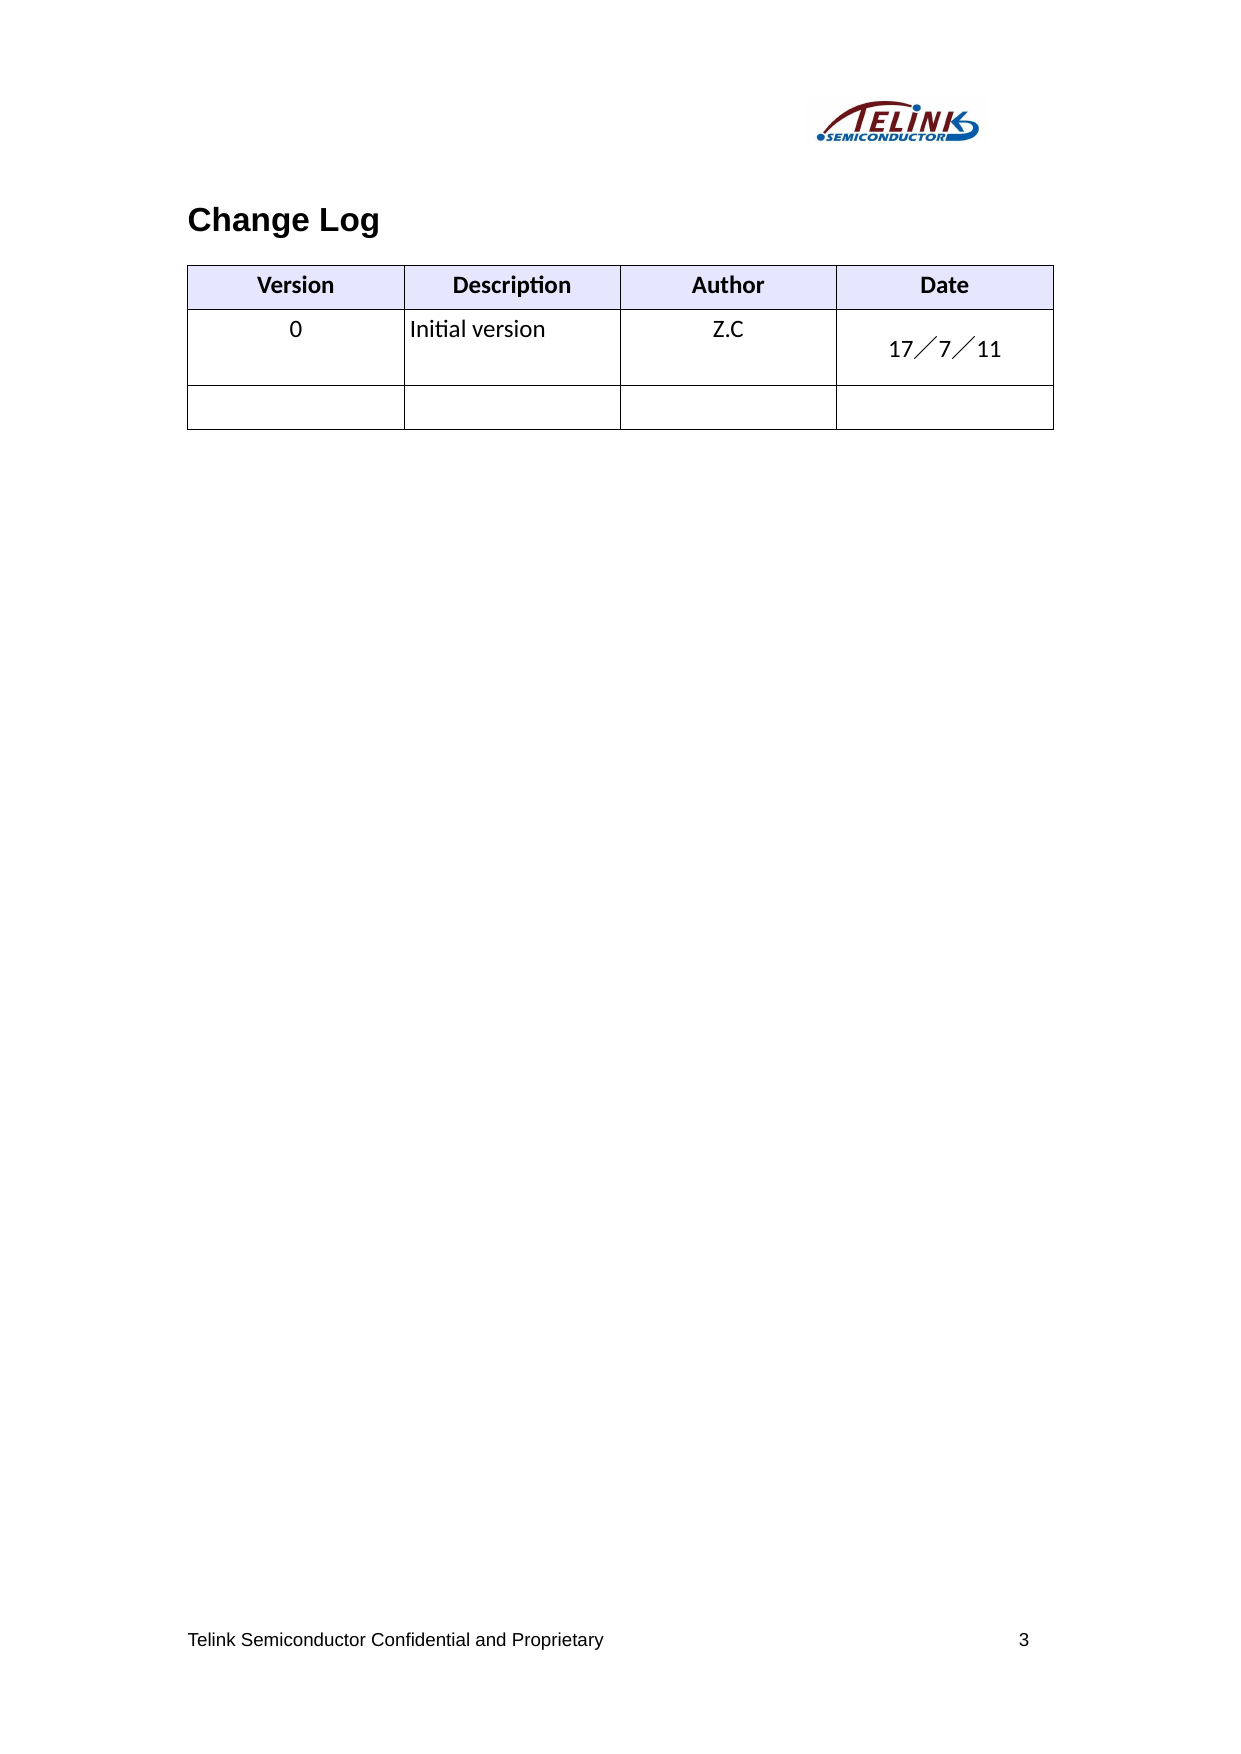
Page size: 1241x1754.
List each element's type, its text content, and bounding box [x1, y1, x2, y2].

table_header Description [405, 266, 620, 309]
table_header Date [837, 266, 1053, 309]
table_header Author [621, 266, 836, 309]
subtitle Change Log [187, 187, 1053, 252]
table_header Version [188, 266, 404, 309]
table_cell Initial version [405, 310, 620, 385]
table_cell 17／7／11 [837, 310, 1053, 385]
table_cell 0 [188, 310, 404, 385]
table_cell [837, 386, 1053, 429]
table_cell Z.C [621, 310, 836, 385]
picture [806, 97, 988, 146]
table_cell [188, 386, 404, 429]
table_cell [405, 386, 620, 429]
table_cell [621, 386, 836, 429]
